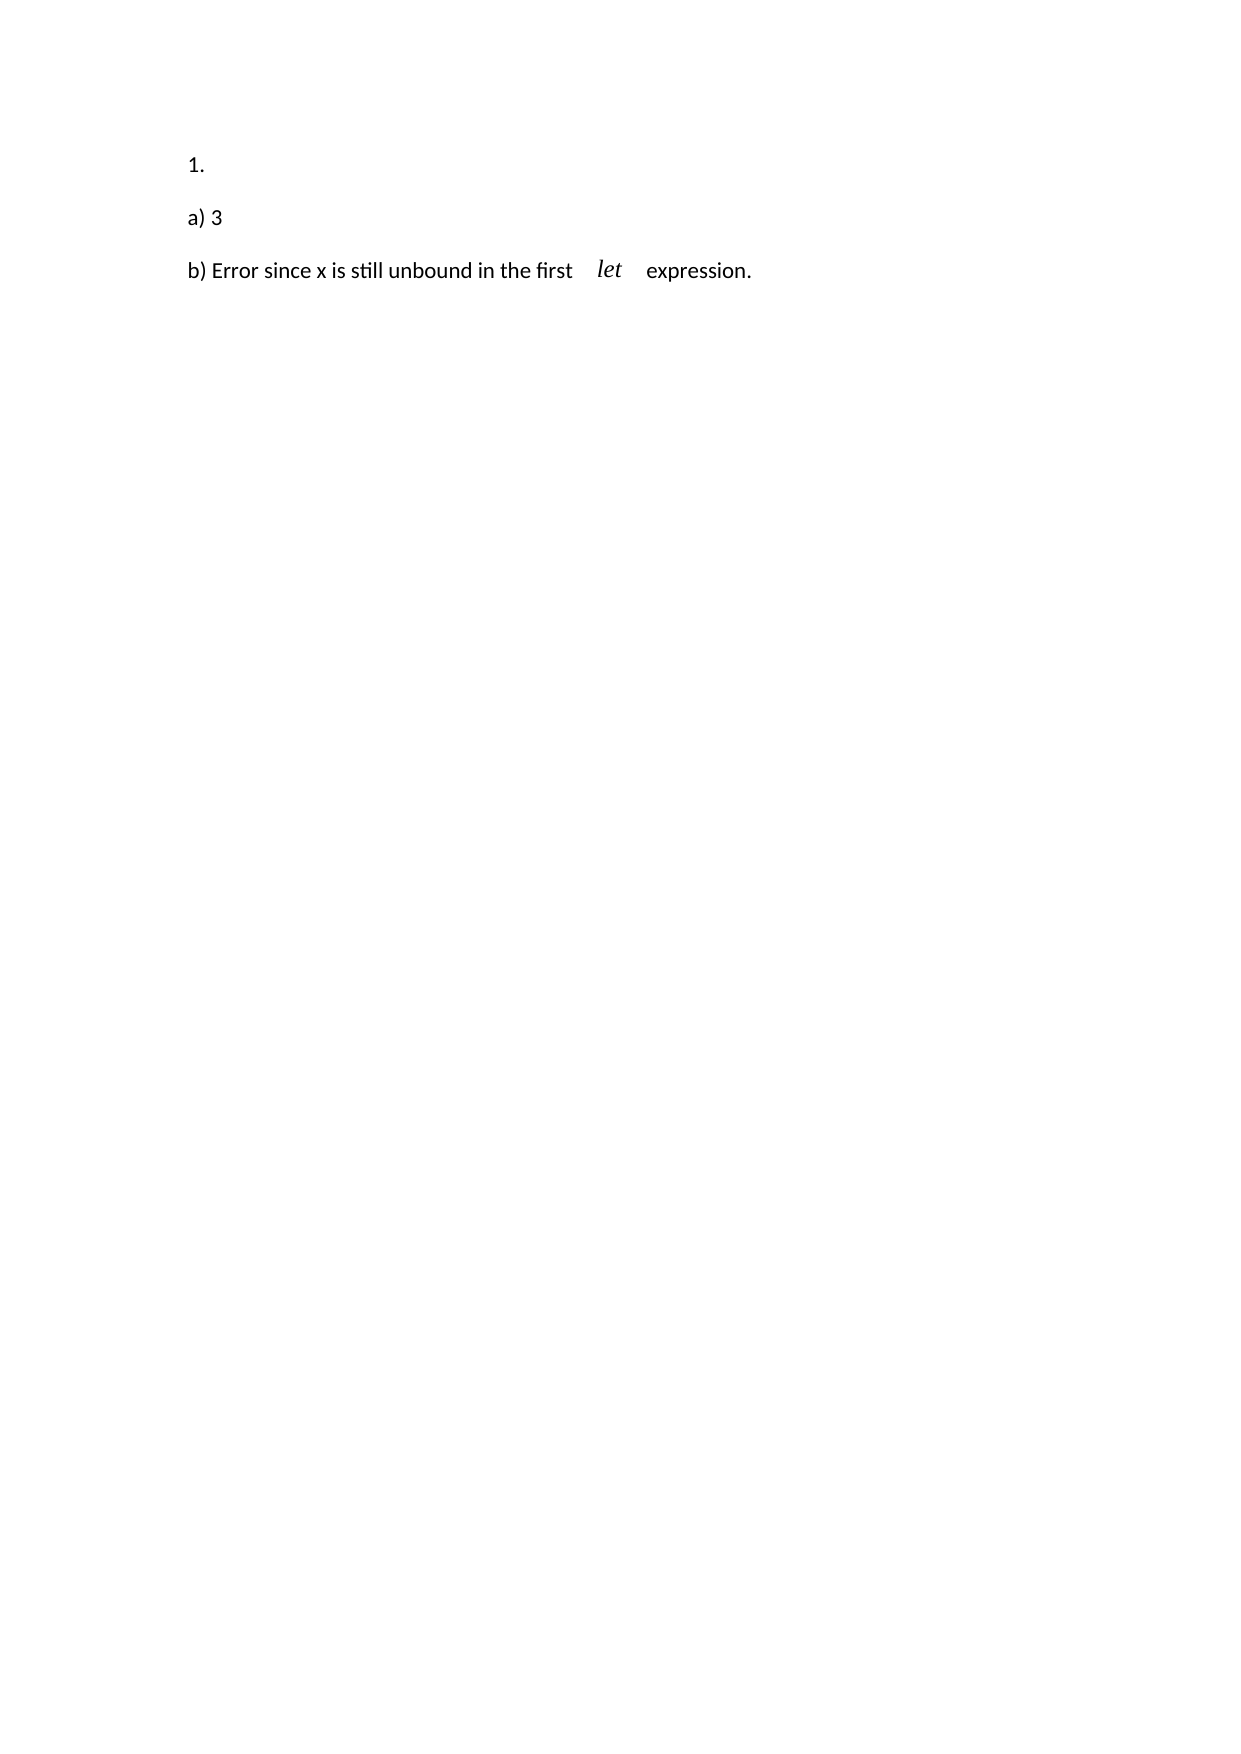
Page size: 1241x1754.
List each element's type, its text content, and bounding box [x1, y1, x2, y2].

text a) 3 [187, 203, 1053, 231]
text b) Error since x is still unbound in the first expression. [187, 256, 1053, 284]
text 1. [187, 150, 1053, 178]
